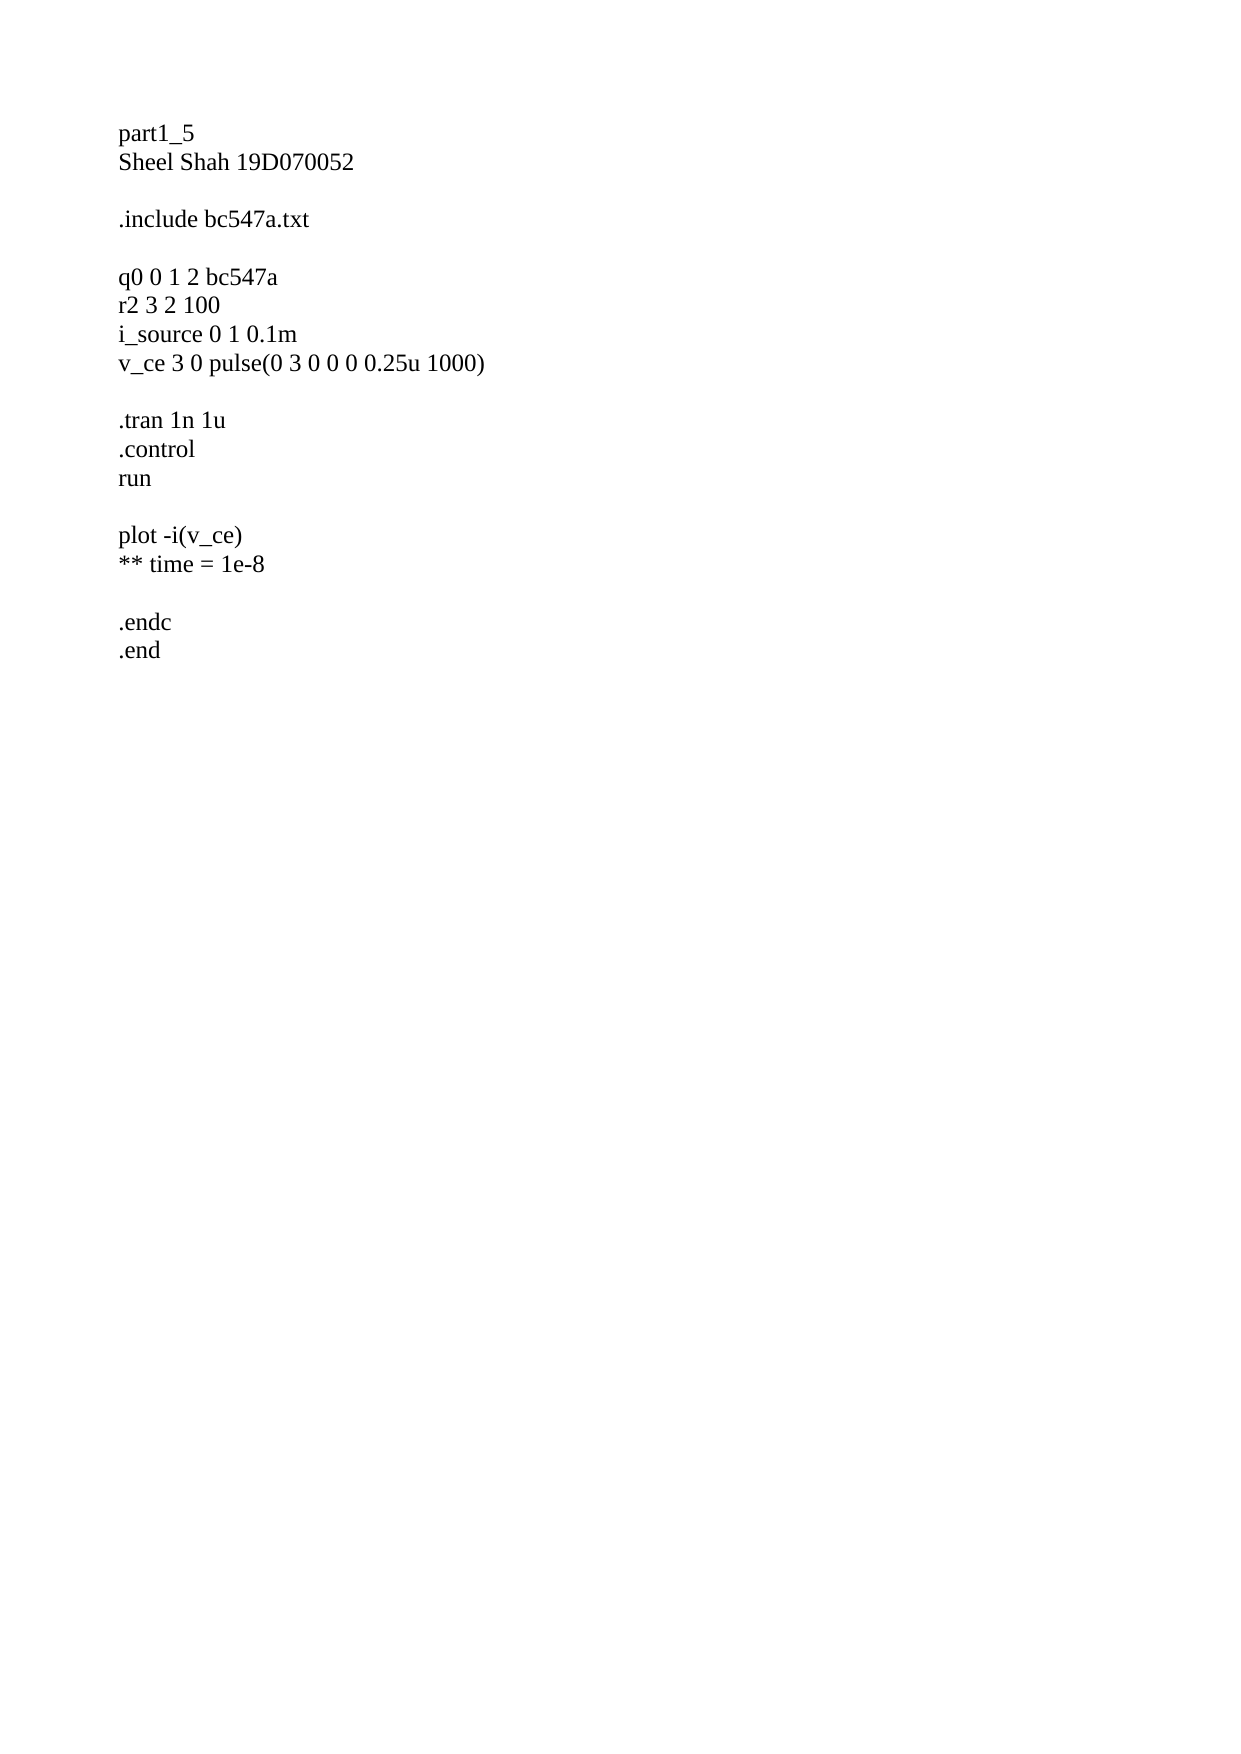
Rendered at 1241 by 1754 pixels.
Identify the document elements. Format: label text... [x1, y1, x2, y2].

text .include bc547a.txt [118, 204, 1122, 233]
text v_ce 3 0 pulse(0 3 0 0 0 0.25u 1000) [118, 348, 1122, 377]
text .endc [118, 607, 1122, 636]
text Sheel Shah 19D070052 [118, 147, 1122, 176]
text plot -i(v_ce) [118, 521, 1122, 549]
text q0 0 1 2 bc547a [118, 262, 1122, 291]
text part1_5 [118, 118, 1122, 147]
text ** time = 1e-8 [118, 549, 1122, 578]
text run [118, 463, 1122, 492]
text .end [118, 636, 1122, 664]
text .control [118, 434, 1122, 463]
text r2 3 2 100 [118, 291, 1122, 319]
text .tran 1n 1u [118, 406, 1122, 434]
text i_source 0 1 0.1m [118, 319, 1122, 348]
